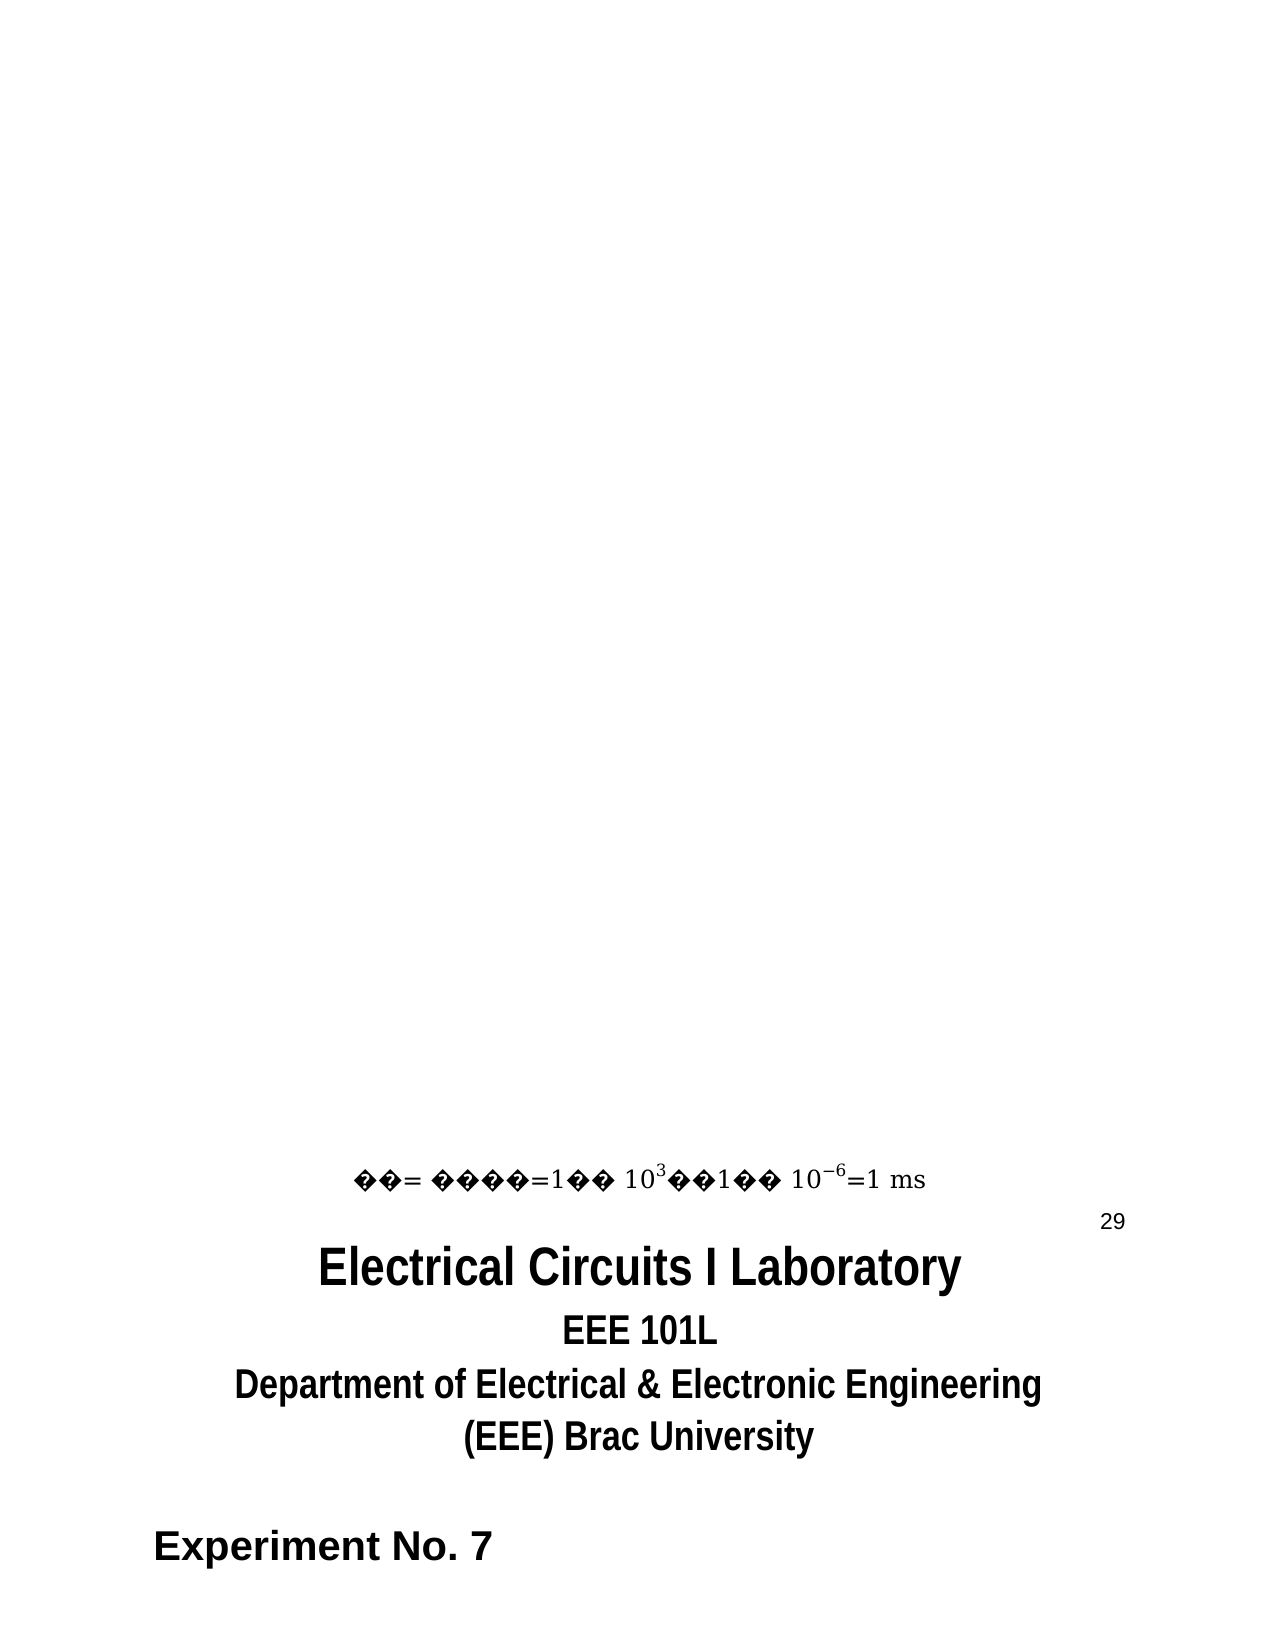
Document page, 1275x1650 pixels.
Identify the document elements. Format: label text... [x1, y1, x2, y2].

text 29 [134, 1208, 1125, 1234]
text Electrical Circuits I Laboratory [318, 1234, 1221, 1297]
text EEE 101L [562, 1306, 1221, 1353]
text Experiment No. 7 [153, 1521, 1221, 1569]
text Department of Electrical & Electronic Engineering (EEE) Brac University [185, 1359, 1092, 1459]
picture [150, 145, 1129, 961]
text ��= ����=1�� 103��1�� 10−6=1 ms [150, 961, 1129, 1195]
